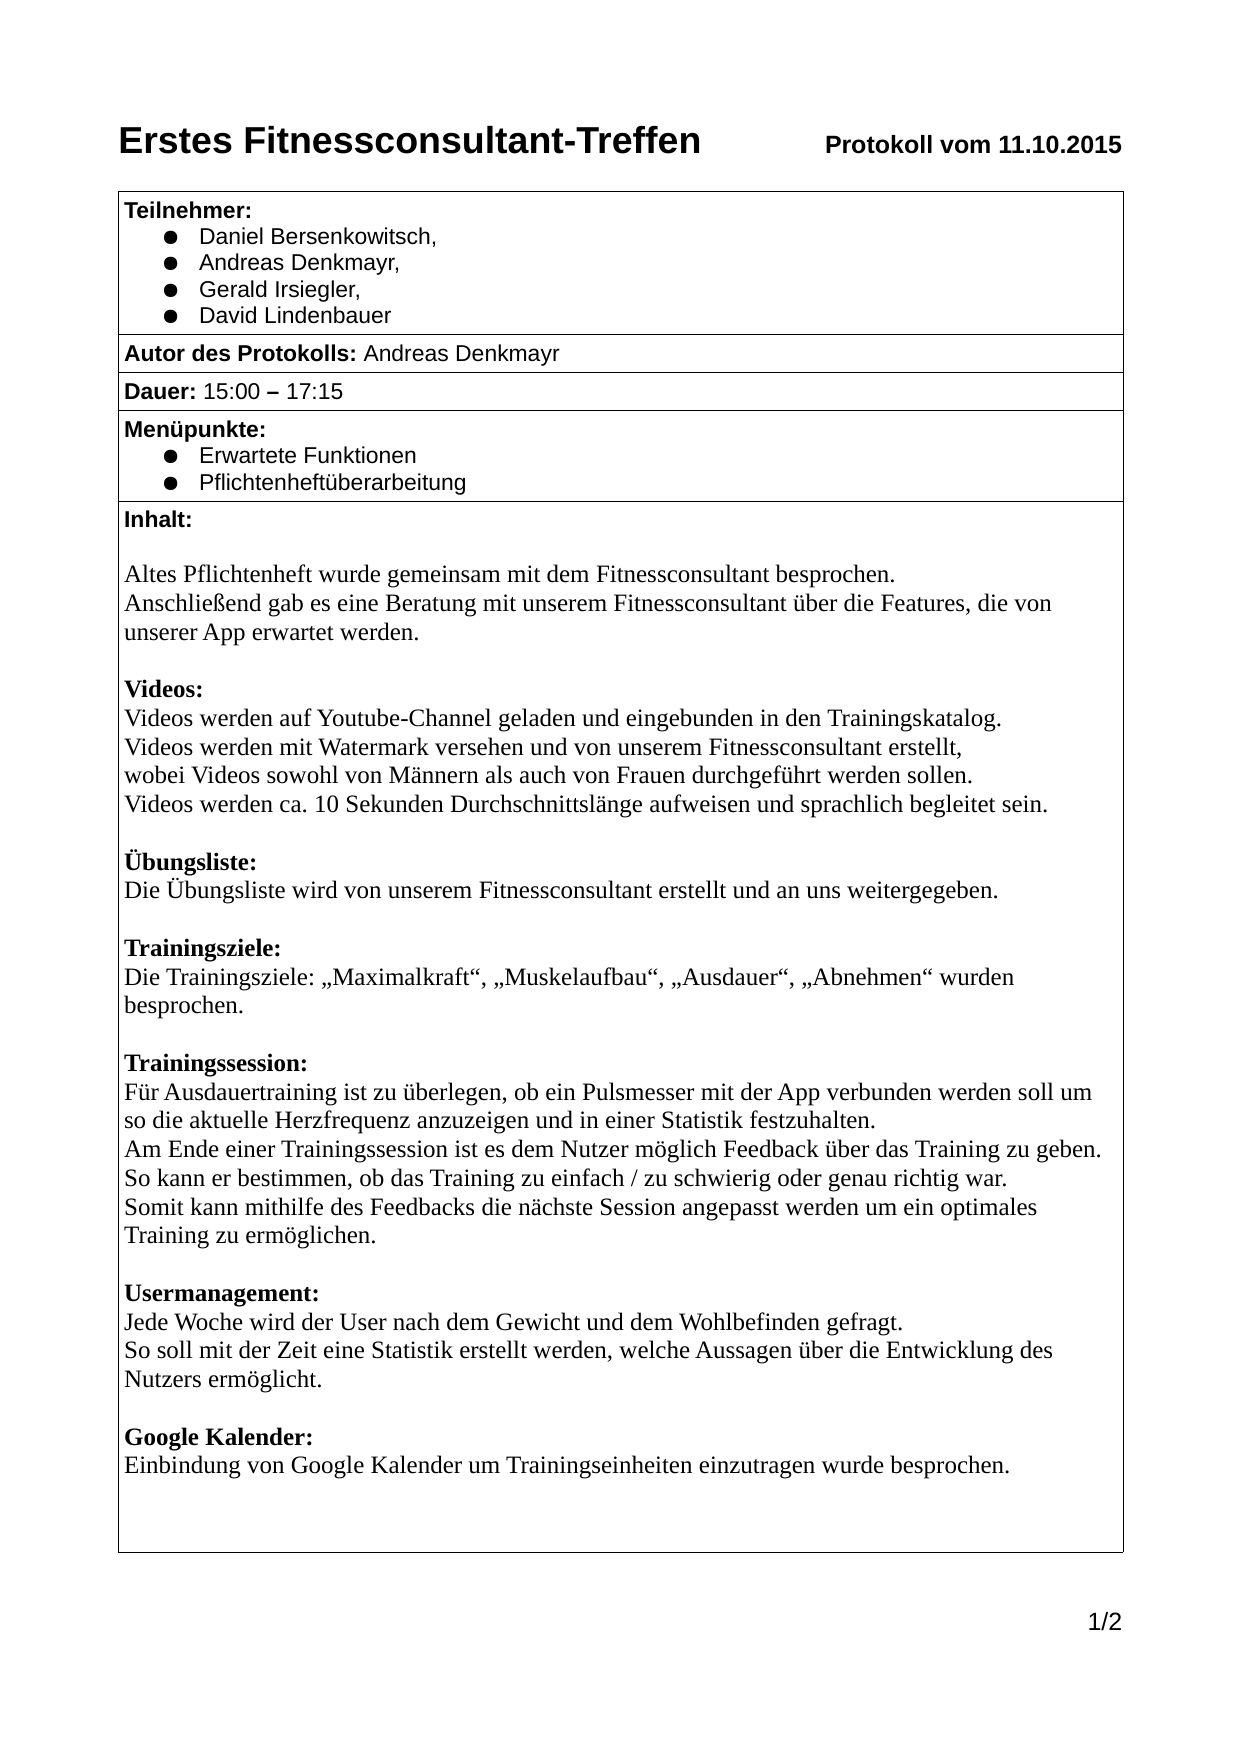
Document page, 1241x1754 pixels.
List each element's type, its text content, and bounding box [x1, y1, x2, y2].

table_header Teilnehmer: Daniel Bersenkowitsch, Andreas Denkmayr, Gerald Irsiegler, David Lindenbauer [119, 192, 1123, 334]
table_cell Inhalt: Altes Pflichtenheft wurde gemeinsam mit dem Fitnessconsultant besprochen. Anschließend gab es eine Beratung mit unserem Fitnessconsultant über die Features, die von unserer App erwartet werden. Videos: Videos werden auf Youtube-Channel geladen und eingebunden in den Trainingskatalog. Videos werden mit Watermark versehen und von unserem Fitnessconsultant erstellt, wobei Videos sowohl von Männern als auch von Frauen durchgeführt werden sollen. Videos werden ca. 10 Sekunden Durchschnittslänge aufweisen und sprachlich begleitet sein. Übungsliste: Die Übungsliste wird von unserem Fitnessconsultant erstellt und an uns weitergegeben. Trainingsziele: Die Trainingsziele: „Maximalkraft“, „Muskelaufbau“, „Ausdauer“, „Abnehmen“ wurden besprochen. Trainingssession: Für Ausdauertraining ist zu überlegen, ob ein Pulsmesser mit der App verbunden werden soll um so die aktuelle Herzfrequenz anzuzeigen und in einer Statistik festzuhalten. Am Ende einer Trainingssession ist es dem Nutzer möglich Feedback über das Training zu geben. So kann er bestimmen, ob das Training zu einfach / zu schwierig oder genau richtig war. Somit kann mithilfe des Feedbacks die nächste Session angepasst werden um ein optimales Training zu ermöglichen. Usermanagement: Jede Woche wird der User nach dem Gewicht und dem Wohlbefinden gefragt. So soll mit der Zeit eine Statistik erstellt werden, welche Aussagen über die Entwicklung des Nutzers ermöglicht. Google Kalender: Einbindung von Google Kalender um Trainingseinheiten einzutragen wurde besprochen. [119, 502, 1123, 1552]
table_cell Menüpunkte: Erwartete Funktionen Pflichtenheftüberarbeitung [119, 411, 1123, 501]
table_cell Autor des Protokolls: Andreas Denkmayr [119, 335, 1123, 372]
table_cell Dauer: 15:00 – 17:15 [119, 373, 1123, 410]
